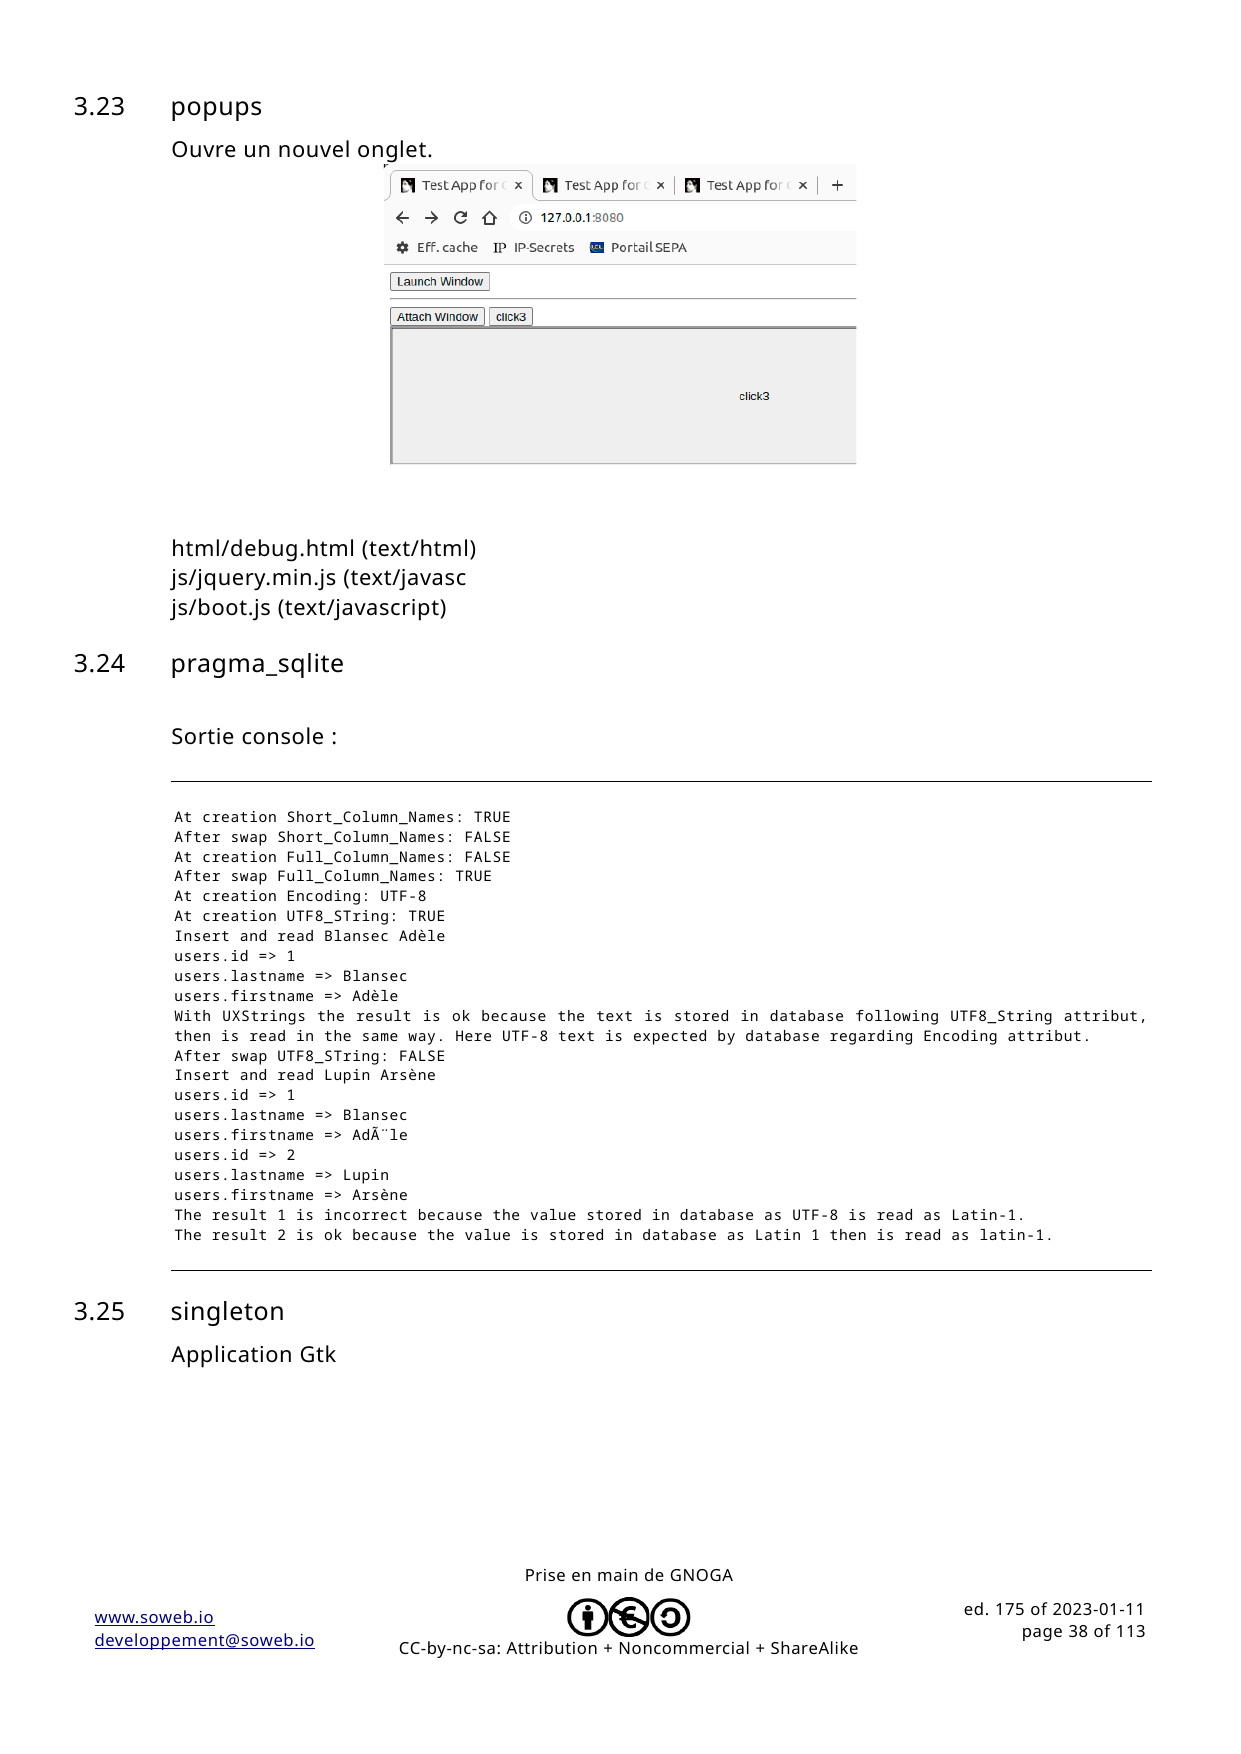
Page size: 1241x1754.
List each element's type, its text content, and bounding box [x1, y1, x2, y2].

text Ouvre un nouvel onglet. [171, 134, 1152, 164]
list Insert and read Lupin Arsène [171, 1062, 1152, 1082]
list users.id => 1 [171, 1082, 1152, 1102]
list At creation Encoding: UTF-8 [171, 883, 1152, 903]
text js/boot.js (text/javascript) [171, 592, 1152, 622]
text Application Gtk [171, 1339, 1152, 1369]
list Insert and read Blansec Adèle [171, 923, 1152, 943]
list After swap UTF8_STring: FALSE [171, 1042, 1152, 1062]
list users.lastname => Lupin [171, 1162, 1152, 1182]
list At creation UTF8_STring: TRUE [171, 903, 1152, 923]
picture [383, 164, 857, 473]
list The result 2 is ok because the value is stored in database as Latin 1 then is read as latin-1. [171, 1221, 1152, 1270]
list After swap Short_Column_Names: FALSE [171, 823, 1152, 843]
list After swap Full_Column_Names: TRUE [171, 863, 1152, 883]
list users.firstname => Arsène [171, 1182, 1152, 1201]
list users.id => 2 [171, 1142, 1152, 1162]
text js/jquery.min.js (text/javasc [171, 562, 1152, 592]
list With UXStrings the result is ok because the text is stored in database following UTF8_String attribut, then is read in the same way. Here UTF-8 text is expected by database regarding Encoding attribut. [171, 1002, 1152, 1042]
subtitle pragma_sqlite [74, 646, 1152, 680]
list users.lastname => Blansec [171, 1102, 1152, 1122]
list At creation Full_Column_Names: FALSE [171, 843, 1152, 863]
picture [566, 1597, 691, 1637]
subtitle popups [74, 88, 1152, 123]
list users.id => 1 [171, 943, 1152, 963]
subtitle singleton [74, 1294, 1152, 1328]
list users.firstname => Adèle [171, 983, 1152, 1002]
text Sortie console : [171, 721, 1152, 751]
list users.lastname => Blansec [171, 963, 1152, 983]
text html/debug.html (text/html) [171, 533, 1152, 562]
list The result 1 is incorrect because the value stored in database as UTF-8 is read as Latin-1. [171, 1201, 1152, 1221]
list At creation Short_Column_Names: TRUE [171, 782, 1152, 823]
list users.firstname => AdÃ¨le [171, 1122, 1152, 1142]
